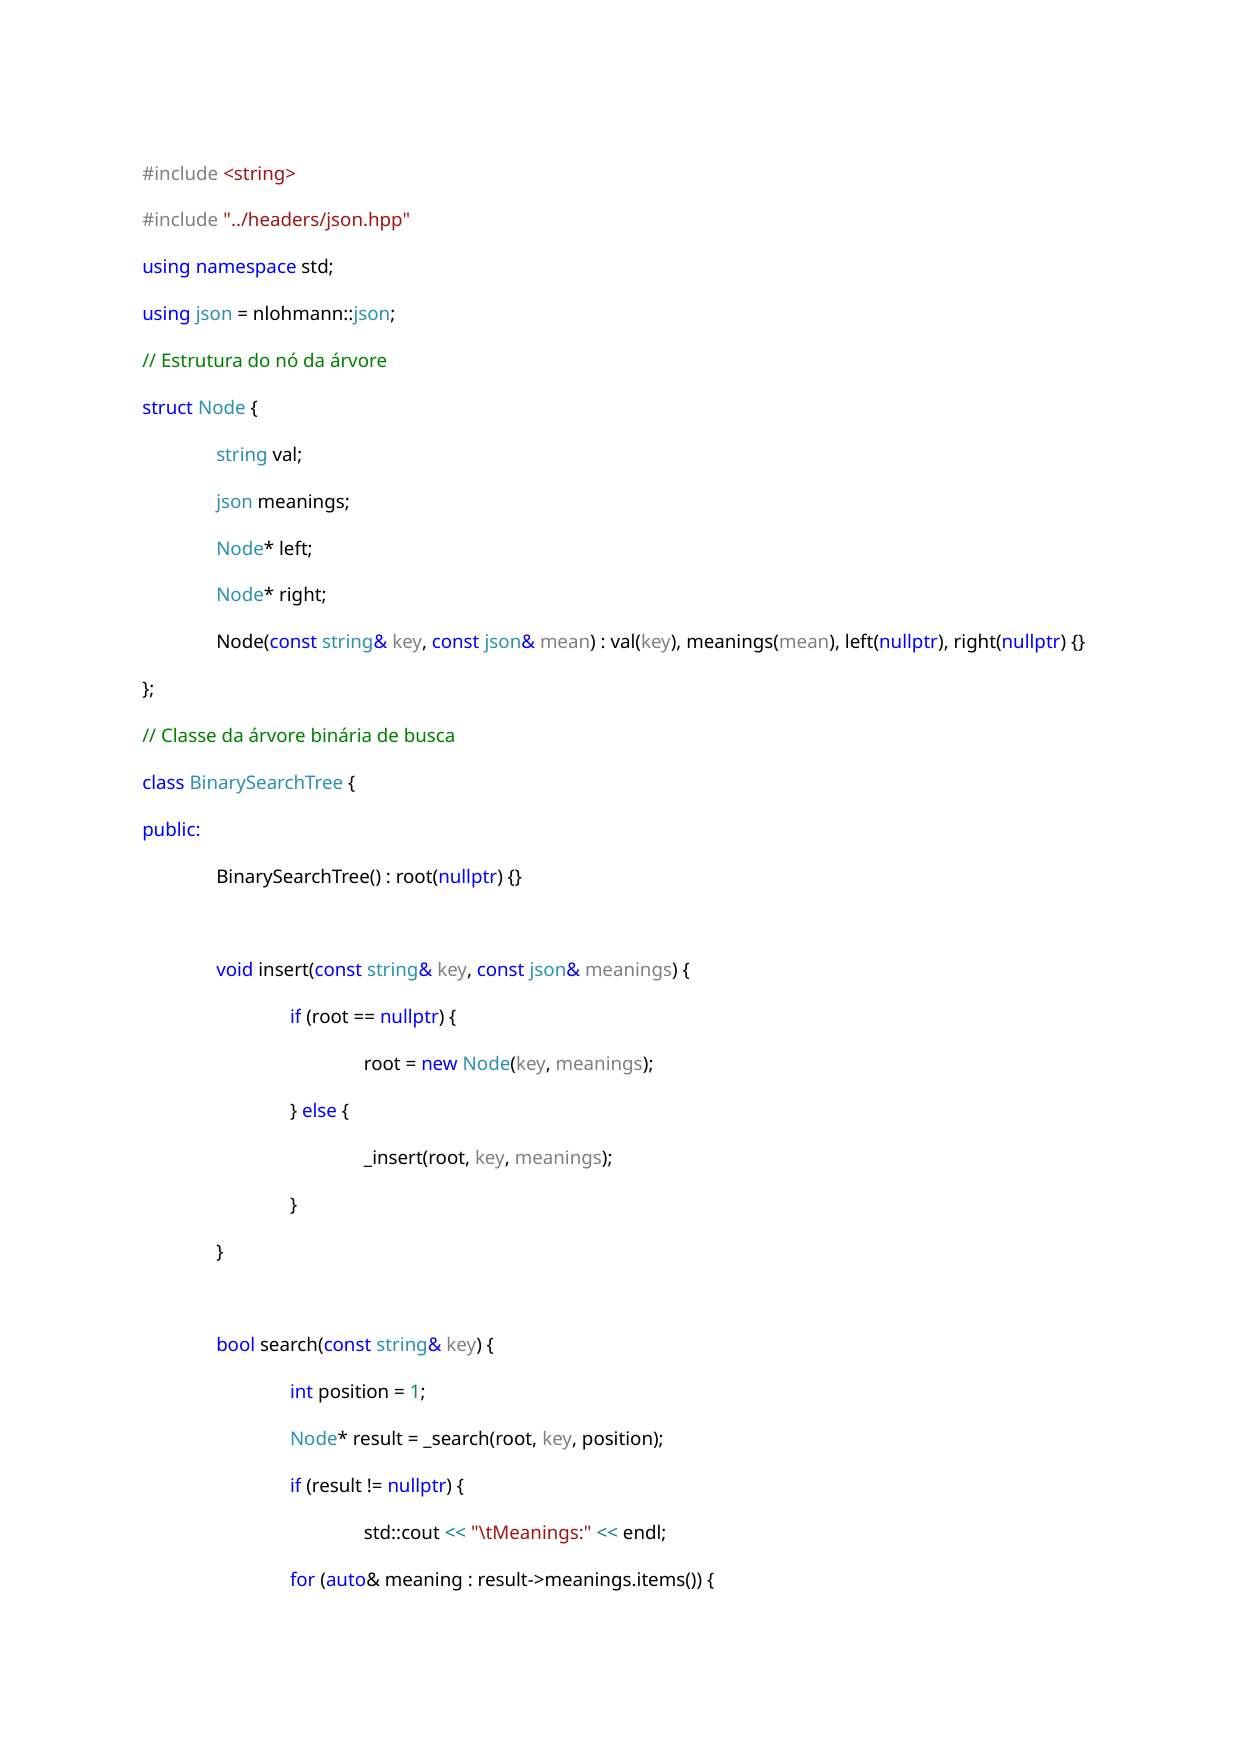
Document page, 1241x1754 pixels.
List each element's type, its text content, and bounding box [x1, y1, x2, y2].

text struct Node { [142, 373, 1152, 420]
text _insert(root, key, meanings); [142, 1123, 1152, 1170]
text #include <string> [142, 138, 1152, 185]
text } [142, 1217, 1152, 1263]
text using namespace std; [142, 232, 1152, 279]
text string val; [142, 420, 1152, 467]
text Node(const string& key, const json& mean) : val(key), meanings(mean), left(nullptr), right(nullptr) {} [142, 607, 1152, 654]
text std::cout << "\tMeanings:" << endl; [142, 1498, 1152, 1545]
text void insert(const string& key, const json& meanings) { [142, 935, 1152, 982]
text // Estrutura do nó da árvore [142, 326, 1152, 373]
text class BinarySearchTree { [142, 748, 1152, 795]
text bool search(const string& key) { [142, 1310, 1152, 1357]
text }; [142, 654, 1152, 701]
text } else { [142, 1076, 1152, 1123]
text for (auto& meaning : result->meanings.items()) { [142, 1545, 1152, 1592]
text if (root == nullptr) { [142, 982, 1152, 1029]
text using json = nlohmann::json; [142, 279, 1152, 326]
text public: [142, 795, 1152, 842]
text json meanings; [142, 467, 1152, 513]
text root = new Node(key, meanings); [142, 1029, 1152, 1076]
text Node* right; [142, 560, 1152, 607]
text // Classe da árvore binária de busca [142, 701, 1152, 748]
text int position = 1; [142, 1357, 1152, 1404]
text } [142, 1170, 1152, 1217]
text Node* result = _search(root, key, position); [142, 1404, 1152, 1451]
text BinarySearchTree() : root(nullptr) {} [142, 842, 1152, 888]
text if (result != nullptr) { [142, 1451, 1152, 1498]
text Node* left; [142, 513, 1152, 560]
text #include "../headers/json.hpp" [142, 185, 1152, 232]
